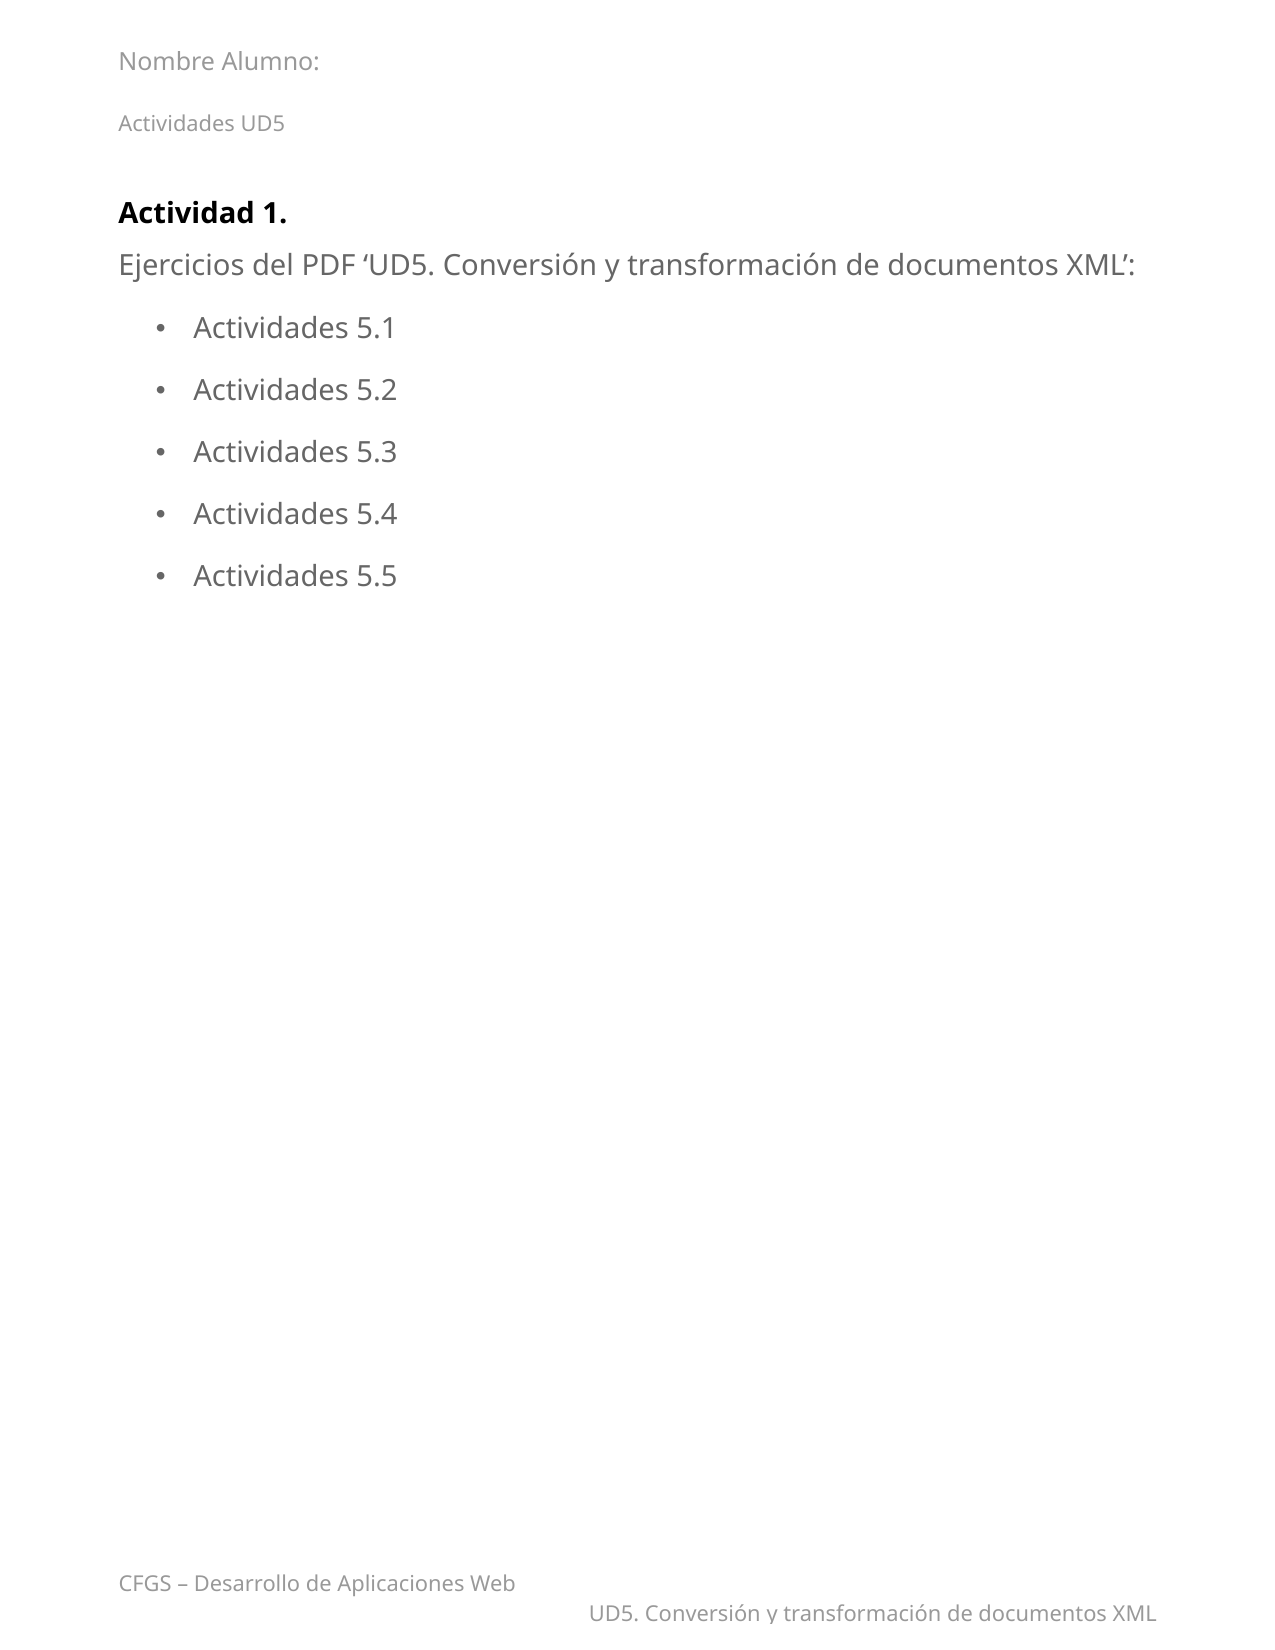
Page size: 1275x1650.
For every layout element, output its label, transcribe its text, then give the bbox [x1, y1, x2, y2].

list Actividades 5.4 [156, 493, 1157, 533]
list Actividades 5.1 [156, 307, 1157, 347]
list Actividades 5.3 [156, 431, 1157, 471]
text Ejercicios del PDF ‘UD5. Conversión y transformación de documentos XML’: [118, 245, 1157, 284]
list Actividades 5.2 [156, 369, 1157, 409]
subtitle Actividad 1. [118, 192, 1157, 232]
list Actividades 5.5 [156, 556, 1157, 595]
